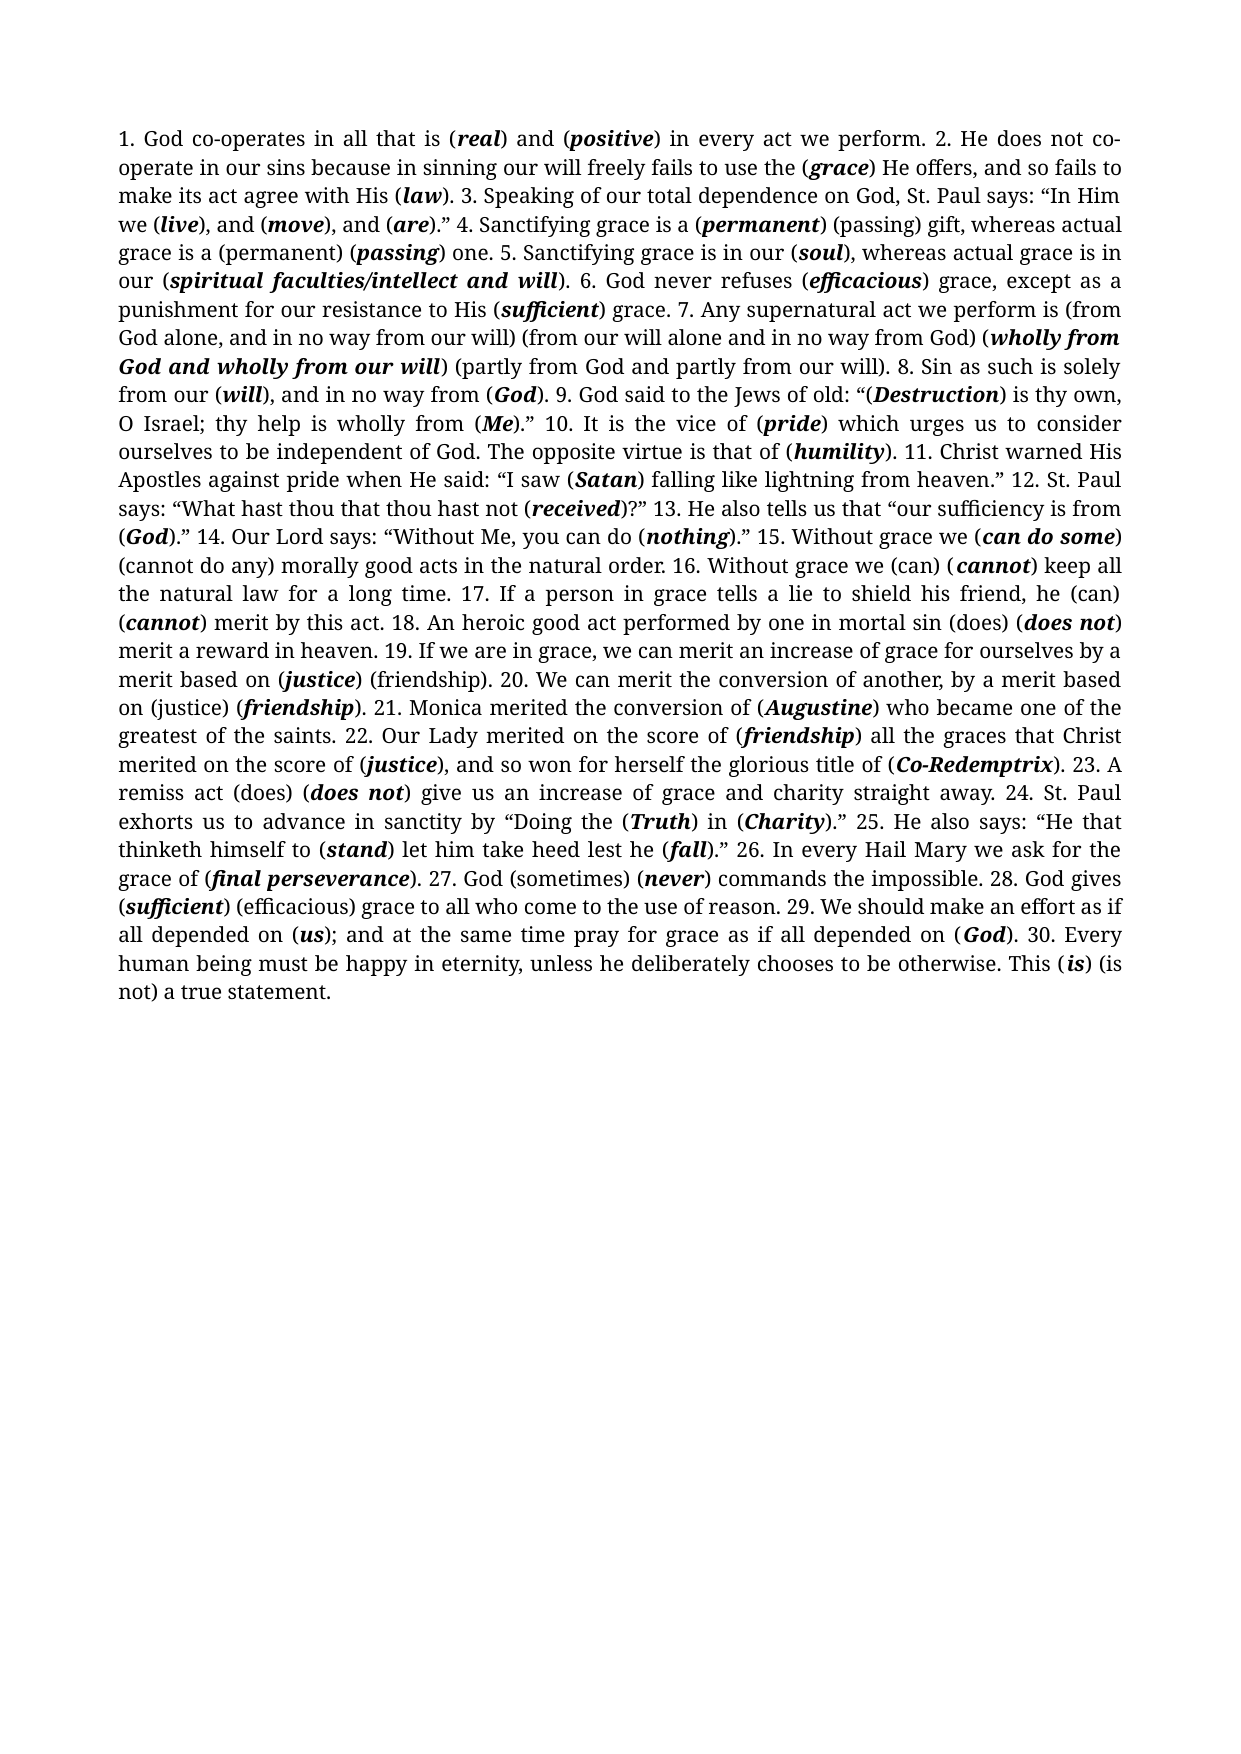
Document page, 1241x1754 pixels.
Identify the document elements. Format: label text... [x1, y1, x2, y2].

text 1. God co-operates in all that is (real) and (positive) in every act we perform. 2. He does not co-operate in our sins because in sinning our will freely fails to use the (grace) He offers, and so fails to make its act agree with His (law). 3. Speaking of our total dependence on God, St. Paul says: “In Him we (live), and (move), and (are).” 4. Sanctifying grace is a (permanent) (passing) gift, whereas actual grace is a (permanent) (passing) one. 5. Sanctifying grace is in our (soul), whereas actual grace is in our (spiritual faculties/intellect and will). 6. God never refuses (efficacious) grace, except as a punishment for our resistance to His (sufficient) grace. 7. Any supernatural act we perform is (from God alone, and in no way from our will) (from our will alone and in no way from God) (wholly from God and wholly from our will) (partly from God and partly from our will). 8. Sin as such is solely from our (will), and in no way from (God). 9. God said to the Jews of old: “(Destruction) is thy own, O Israel; thy help is wholly from (Me).” 10. It is the vice of (pride) which urges us to consider ourselves to be independent of God. The opposite virtue is that of (humility). 11. Christ warned His Apostles against pride when He said: “I saw (Satan) falling like lightning from heaven.” 12. St. Paul says: “What hast thou that thou hast not (received)?” 13. He also tells us that “our sufficiency is from (God).” 14. Our Lord says: “Without Me, you can do (nothing).” 15. Without grace we (can do some) (cannot do any) morally good acts in the natural order. 16. Without grace we (can) (cannot) keep all the natural law for a long time. 17. If a person in grace tells a lie to shield his friend, he (can) (cannot) merit by this act. 18. An heroic good act performed by one in mortal sin (does) (does not) merit a reward in heaven. 19. If we are in grace, we can merit an increase of grace for ourselves by a merit based on (justice) (friendship). 20. We can merit the conversion of another, by a merit based on (justice) (friendship). 21. Monica merited the conversion of (Augustine) who became one of the greatest of the saints. 22. Our Lady merited on the score of (friendship) all the graces that Christ merited on the score of (justice), and so won for herself the glorious title of (Co-Redemptrix). 23. A remiss act (does) (does not) give us an increase of grace and charity straight away. 24. St. Paul exhorts us to advance in sanctity by “Doing the (Truth) in (Charity).” 25. He also says: “He that thinketh himself to (stand) let him take heed lest he (fall).” 26. In every Hail Mary we ask for the grace of (final perseverance). 27. God (sometimes) (never) commands the impossible. 28. God gives (sufficient) (efficacious) grace to all who come to the use of reason. 29. We should make an effort as if all depended on (us); and at the same time pray for grace as if all depended on (God). 30. Every human being must be happy in eternity, unless he deliberately chooses to be otherwise. This (is) (is not) a true statement. [118, 124, 1122, 1006]
